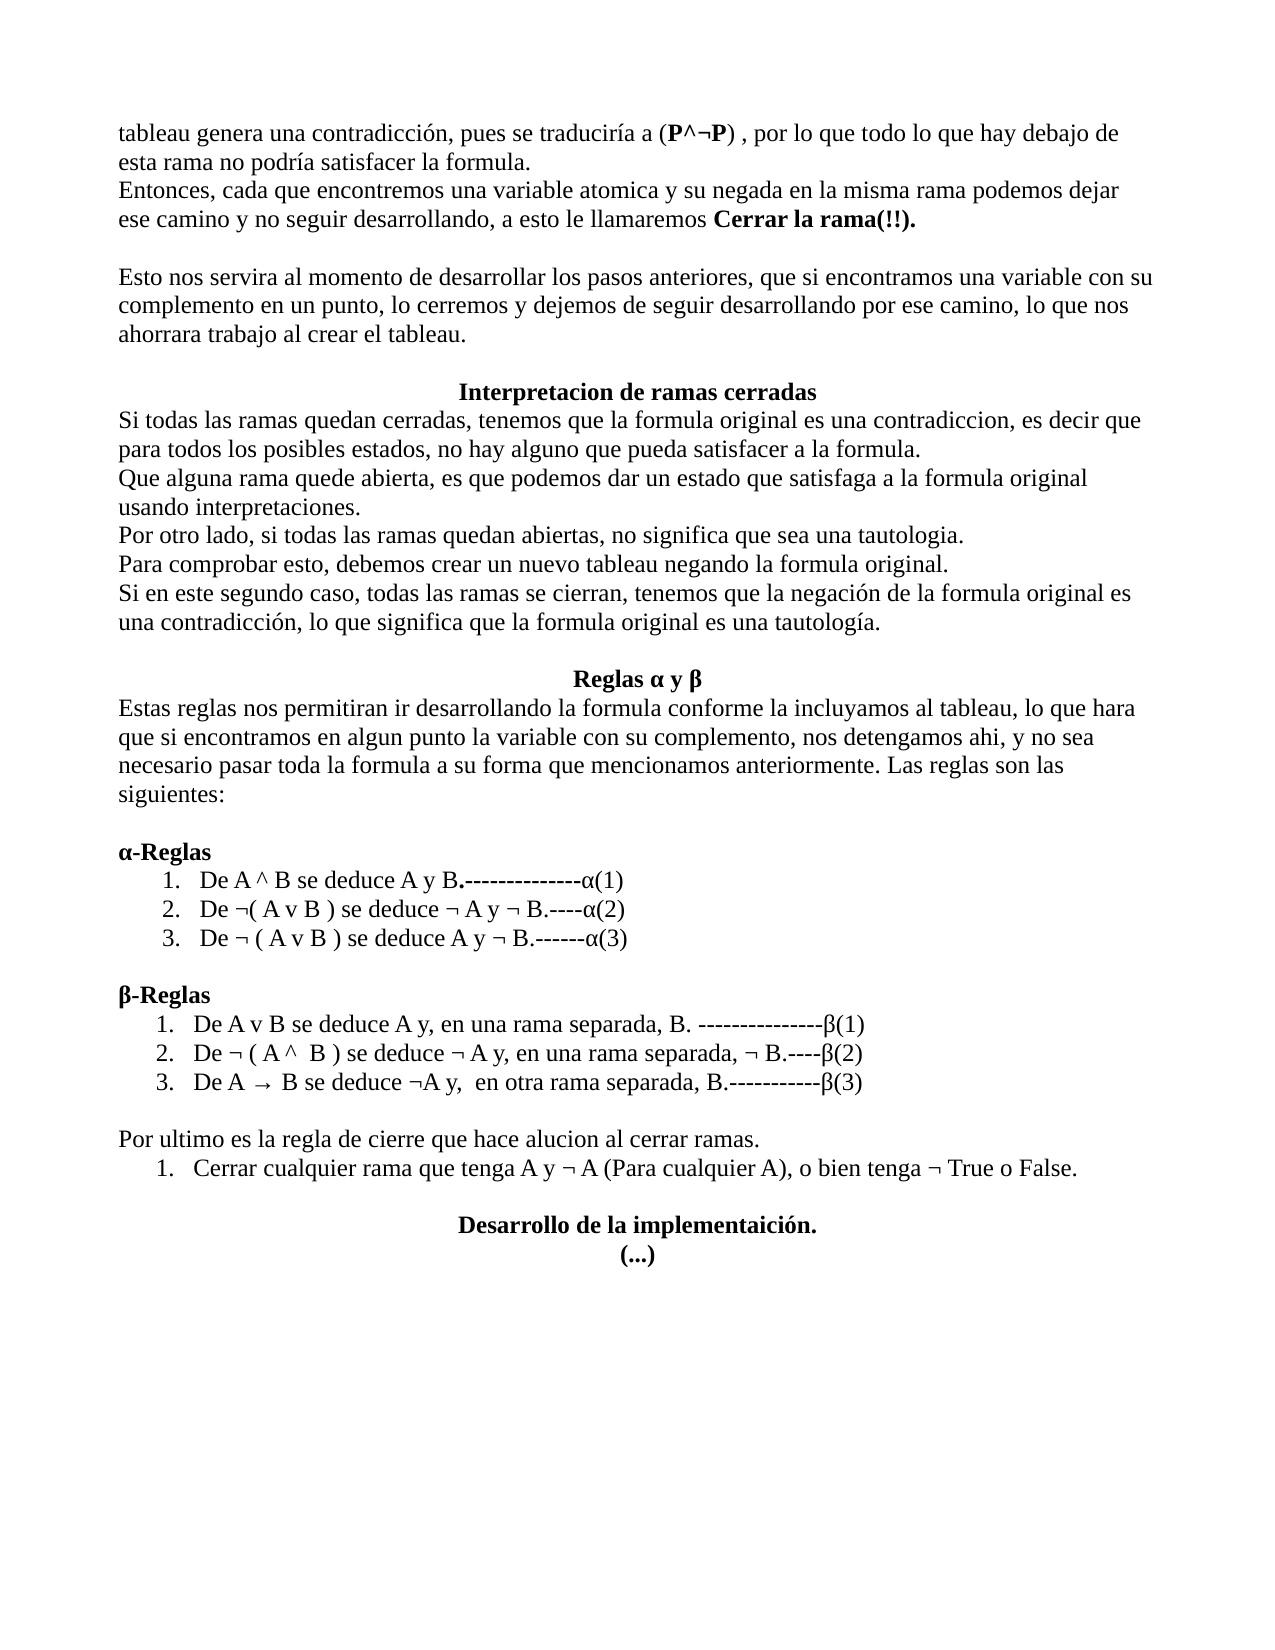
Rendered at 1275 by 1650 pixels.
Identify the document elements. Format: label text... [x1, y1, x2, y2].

list De A → B se deduce ¬A y, en otra rama separada, B.-----------β(3) [156, 1067, 1157, 1096]
list De ¬ ( A v B ) se deduce A y ¬ B.------α(3) [162, 923, 1157, 952]
text (...) [118, 1239, 1157, 1268]
text Si en este segundo caso, todas las ramas se cierran, tenemos que la negación de la formula original es una contradicción, lo que significa que la formula original es una tautología. [118, 578, 1157, 636]
text tableau genera una contradicción, pues se traduciría a (P^¬P) , por lo que todo lo que hay debajo de esta rama no podría satisfacer la formula. [118, 118, 1157, 176]
text Que alguna rama quede abierta, es que podemos dar un estado que satisfaga a la formula original usando interpretaciones. [118, 463, 1157, 521]
text Por otro lado, si todas las ramas quedan abiertas, no significa que sea una tautologia. [118, 521, 1157, 549]
text Desarrollo de la implementaición. [118, 1211, 1157, 1239]
text Por ultimo es la regla de cierre que hace alucion al cerrar ramas. [118, 1124, 1157, 1153]
text β-Reglas [118, 981, 1157, 1009]
text Estas reglas nos permitiran ir desarrollando la formula conforme la incluyamos al tableau, lo que hara que si encontramos en algun punto la variable con su complemento, nos detengamos ahi, y no sea necesario pasar toda la formula a su forma que mencionamos anteriormente. Las reglas son las siguientes: [118, 693, 1157, 808]
list De A v B se deduce A y, en una rama separada, B. ---------------β(1) [156, 1009, 1157, 1038]
list De A ^ B se deduce A y B.--------------α(1) [162, 866, 1157, 894]
text Para comprobar esto, debemos crear un nuevo tableau negando la formula original. [118, 549, 1157, 578]
text Entonces, cada que encontremos una variable atomica y su negada en la misma rama podemos dejar ese camino y no seguir desarrollando, a esto le llamaremos Cerrar la rama(!!). [118, 176, 1157, 233]
list De ¬( A v B ) se deduce ¬ A y ¬ B.----α(2) [162, 894, 1157, 923]
text Esto nos servira al momento de desarrollar los pasos anteriores, que si encontramos una variable con su complemento en un punto, lo cerremos y dejemos de seguir desarrollando por ese camino, lo que nos ahorrara trabajo al crear el tableau. [118, 262, 1157, 348]
text Reglas α y β [118, 664, 1157, 693]
list Cerrar cualquier rama que tenga A y ¬ A (Para cualquier A), o bien tenga ¬ True o False. [156, 1153, 1157, 1182]
text α-Reglas [118, 837, 1157, 866]
list De ¬ ( A ^ B ) se deduce ¬ A y, en una rama separada, ¬ B.----β(2) [156, 1038, 1157, 1067]
text Interpretacion de ramas cerradas [118, 377, 1157, 406]
text Si todas las ramas quedan cerradas, tenemos que la formula original es una contradiccion, es decir que para todos los posibles estados, no hay alguno que pueda satisfacer a la formula. [118, 406, 1157, 463]
